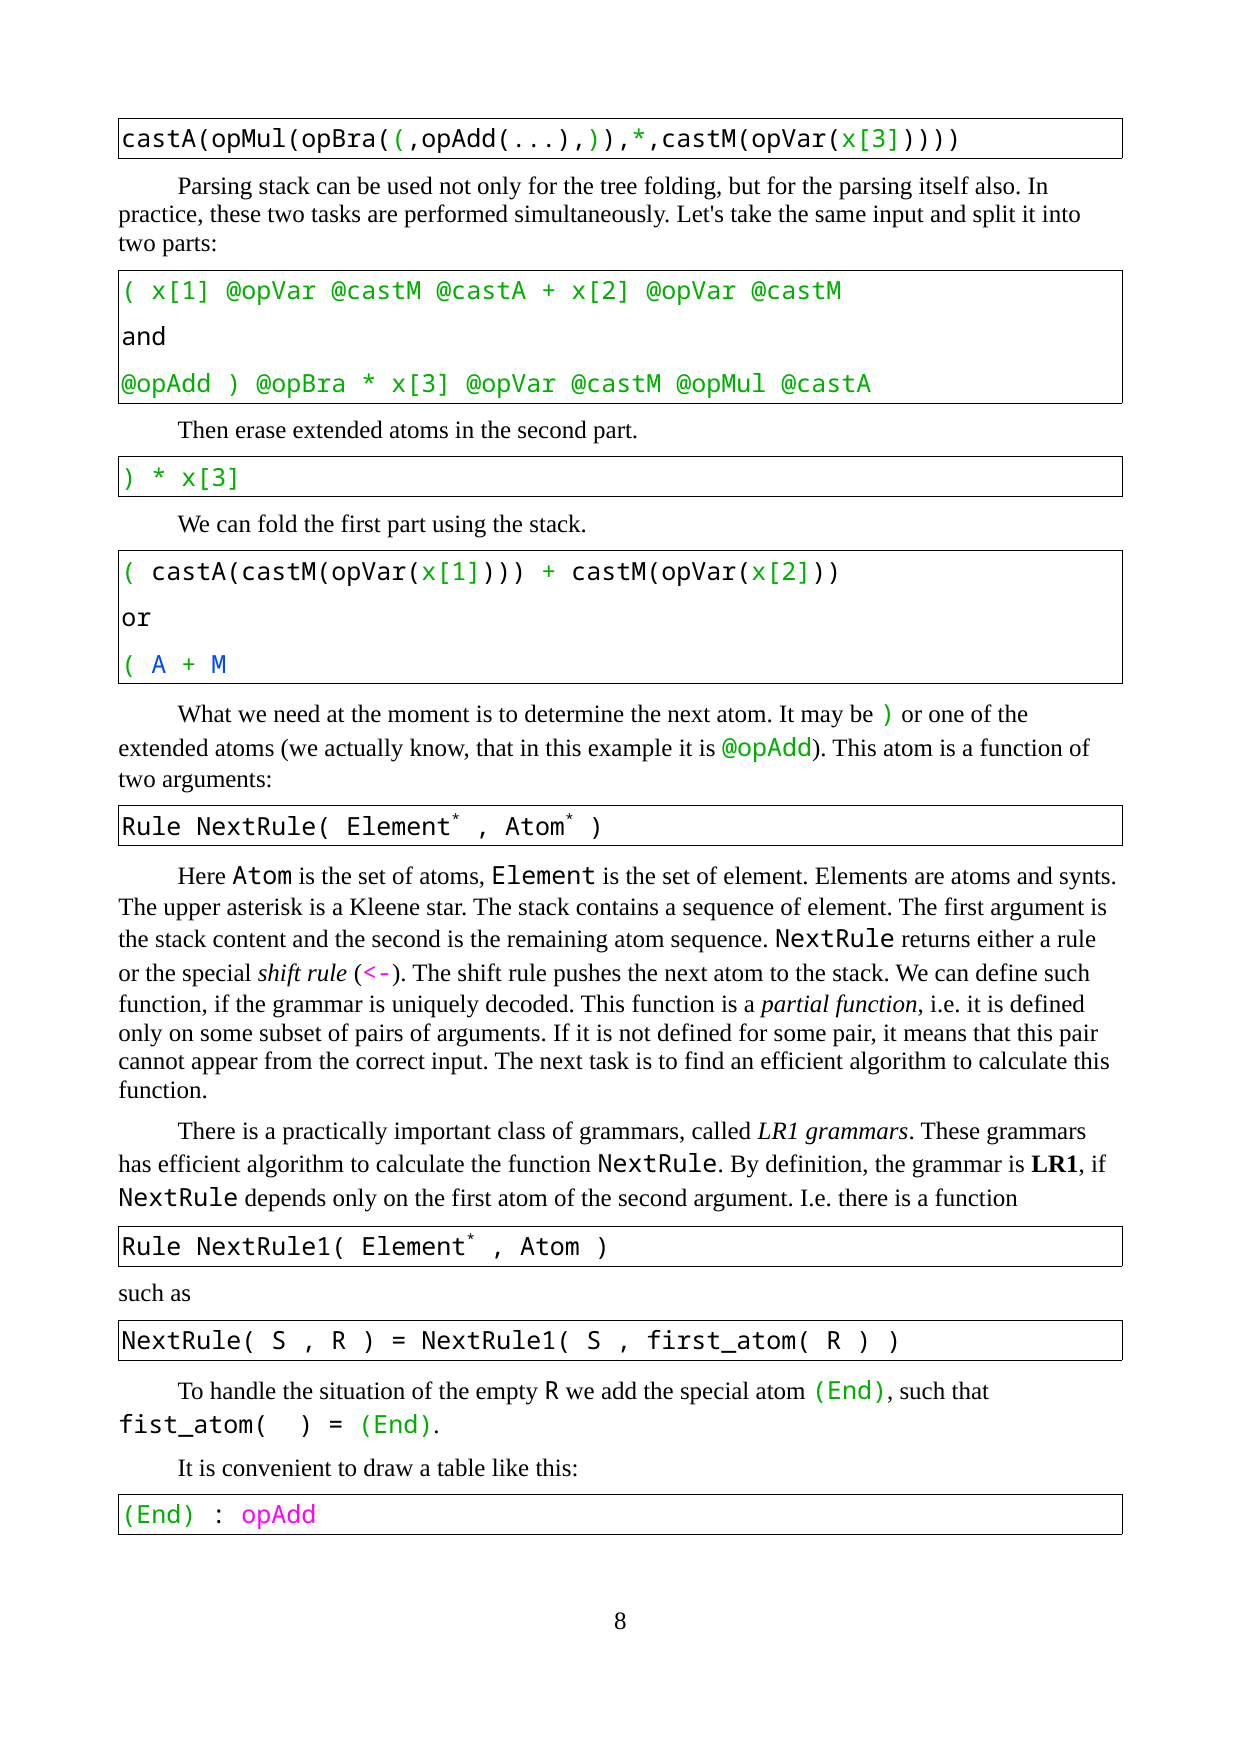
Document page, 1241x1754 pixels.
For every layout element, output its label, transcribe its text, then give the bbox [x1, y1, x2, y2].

text It is convenient to draw a table like this: [118, 1453, 1122, 1482]
text such as [118, 1278, 1122, 1307]
text ) * x[3] [119, 457, 1122, 496]
text To handle the situation of the empty R we add the special atom (End), such that fist_atom( ) = (End). [118, 1372, 1122, 1440]
text @opAdd ) @opBra * x[3] @opVar @castM @opMul @castA [119, 363, 1122, 403]
text ( A + M [119, 643, 1122, 683]
text ( x[1] @opVar @castM @castA + x[2] @opVar @castM [119, 271, 1122, 307]
text NextRule( S , R ) = NextRule1( S , first_atom( R ) ) [119, 1321, 1122, 1360]
text ( castA(castM(opVar(x[1]))) + castM(opVar(x[2])) [119, 551, 1122, 587]
text or [119, 597, 1122, 634]
text Rule NextRule( Element* , Atom* ) [119, 806, 1122, 845]
text We can fold the first part using the stack. [118, 509, 1122, 538]
text Parsing stack can be used not only for the tree folding, but for the parsing itself also. In practice, these two tasks are performed simultaneously. Let's take the same input and split it into two parts: [118, 171, 1122, 257]
text There is a practically important class of grammars, called LR1 grammars. These grammars has efficient algorithm to calculate the function NextRule. By definition, the grammar is LR1, if NextRule depends only on the first atom of the second argument. I.e. there is a function [118, 1116, 1122, 1213]
text Here Atom is the set of atoms, Element is the set of element. Elements are atoms and synts. The upper asterisk is a Kleene star. The stack contains a sequence of element. The first argument is the stack content and the second is the remaining atom sequence. NextRule returns either a rule or the special shift rule (<-). The shift rule pushes the next atom to the stack. We can define such function, if the grammar is uniquely decoded. This function is a partial function, i.e. it is defined only on some subset of pairs of arguments. If it is not defined for some pair, it means that this pair cannot appear from the correct input. The next task is to find an efficient algorithm to calculate this function. [118, 858, 1122, 1104]
text castA(opMul(opBra((,opAdd(...),)),*,castM(opVar(x[3])))) [119, 119, 1122, 158]
text Rule NextRule1( Element* , Atom ) [119, 1227, 1122, 1266]
text Then erase extended atoms in the second part. [118, 415, 1122, 444]
text What we need at the moment is to determine the next atom. It may be ) or one of the extended atoms (we actually know, that in this example it is @opAdd). This atom is a function of two arguments: [118, 696, 1122, 793]
text and [119, 316, 1122, 353]
text (End) : opAdd [119, 1495, 1122, 1534]
